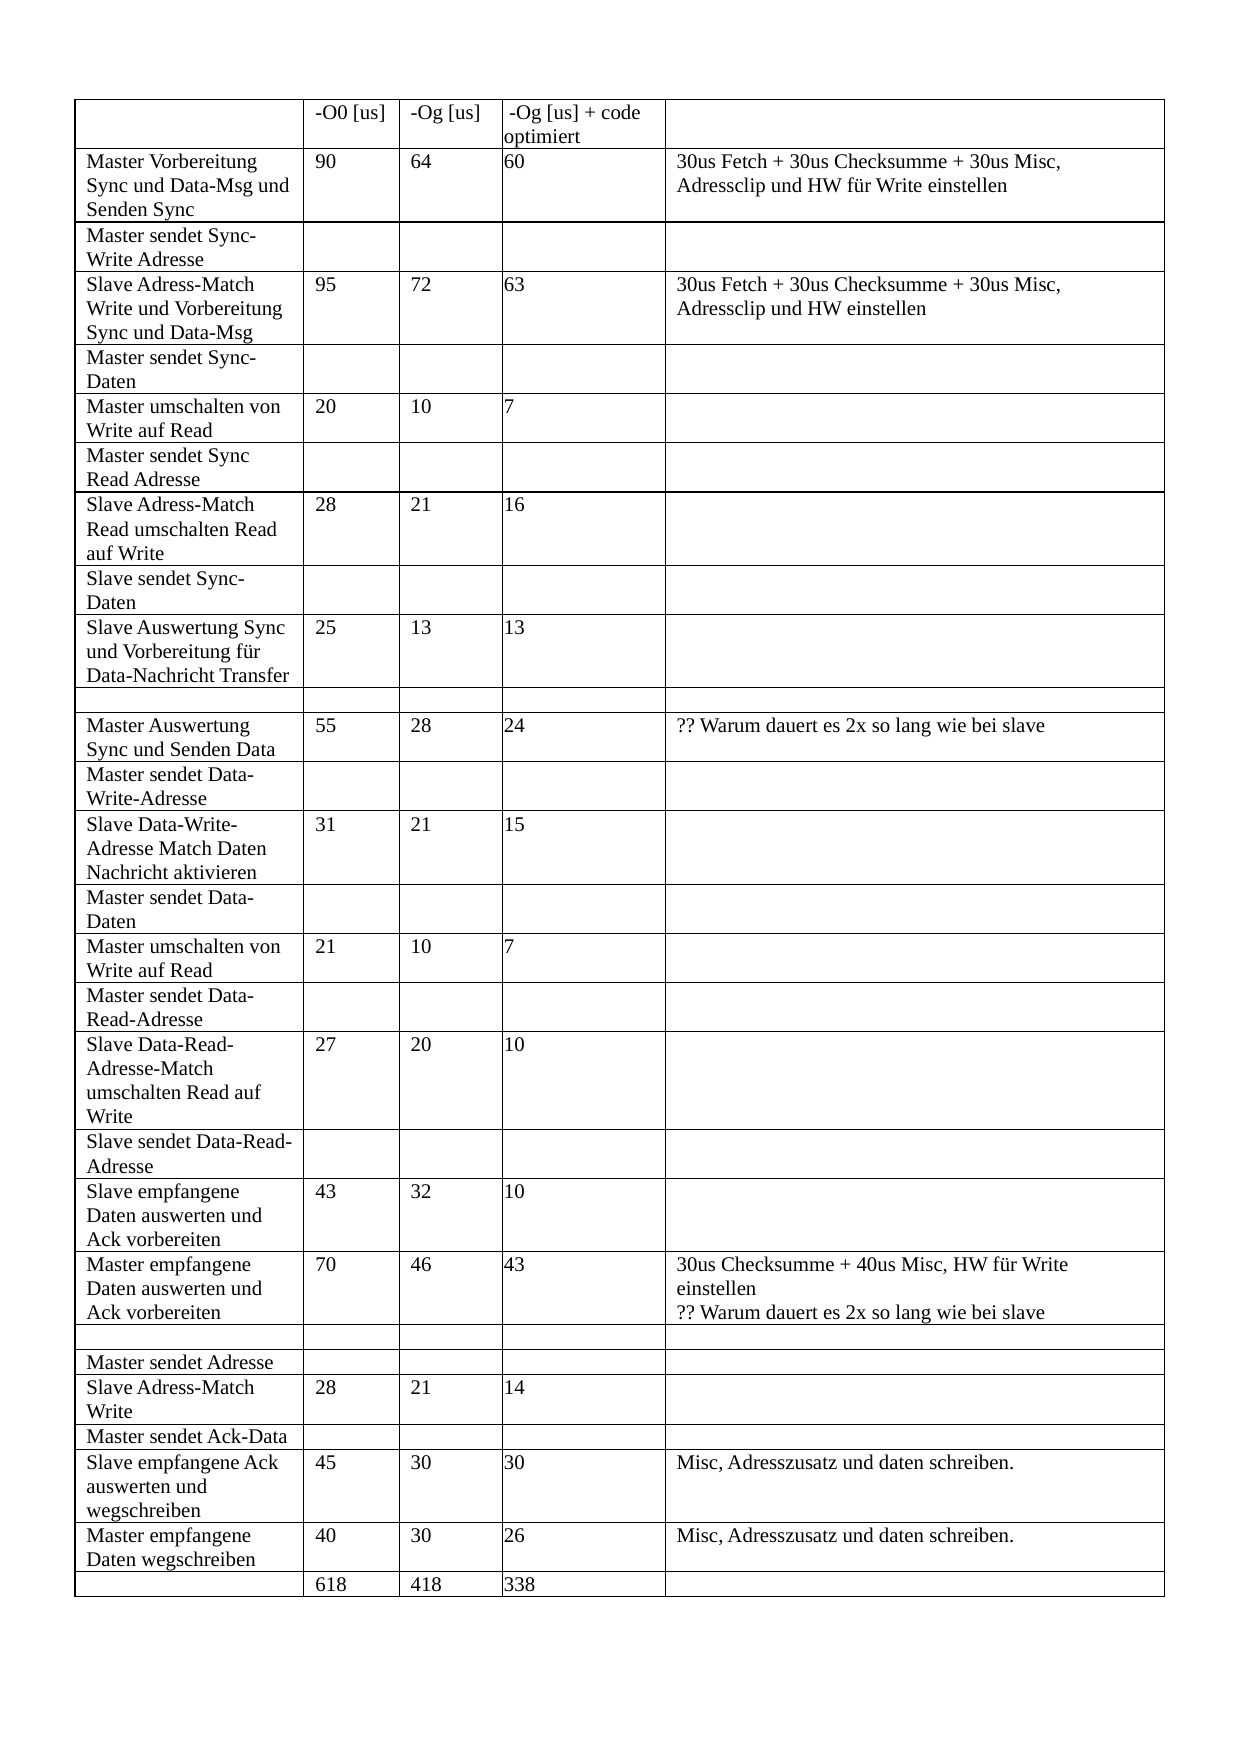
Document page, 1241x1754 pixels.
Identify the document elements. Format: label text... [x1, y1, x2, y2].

table_cell [503, 1130, 665, 1178]
table_cell [304, 223, 399, 271]
table_cell 618 [304, 1572, 399, 1596]
table_cell 7 [503, 394, 665, 442]
table_cell [304, 566, 399, 614]
table_cell [666, 1325, 1164, 1349]
table_cell Master sendet Sync-Write Adresse [76, 223, 303, 271]
table_cell [400, 885, 502, 933]
table_cell 31 [304, 811, 399, 884]
table_cell 21 [400, 1375, 502, 1423]
table_cell [503, 1325, 665, 1349]
table_cell [666, 615, 1164, 687]
table_cell [400, 345, 502, 393]
table_cell [666, 1032, 1164, 1128]
table_cell [666, 1179, 1164, 1251]
table_cell [400, 688, 502, 712]
table_cell 10 [400, 394, 502, 442]
table_cell [666, 223, 1164, 271]
table_cell 40 [304, 1523, 399, 1571]
table_cell 26 [503, 1523, 665, 1571]
table_cell [503, 1350, 665, 1374]
table_cell 7 [503, 934, 665, 982]
table_header -O0 [us] [304, 100, 399, 148]
table_cell 10 [503, 1179, 665, 1251]
table_cell [400, 1325, 502, 1349]
table_cell [400, 223, 502, 271]
table_cell [400, 983, 502, 1031]
table_cell 10 [400, 934, 502, 982]
table_cell Slave empfangene Ack auswerten und wegschreiben [76, 1450, 303, 1522]
table_cell [304, 1130, 399, 1178]
table_cell 30 [400, 1450, 502, 1522]
table_cell [304, 443, 399, 491]
table_cell 64 [400, 149, 502, 221]
table_cell [503, 566, 665, 614]
table_cell Master sendet Data-Read-Adresse [76, 983, 303, 1031]
table_cell 30us Fetch + 30us Checksumme + 30us Misc, Adressclip und HW einstellen [666, 272, 1164, 344]
table_cell 14 [503, 1375, 665, 1423]
table_cell 30 [503, 1450, 665, 1522]
table_cell Slave Adress-Match Write [76, 1375, 303, 1423]
table_cell 20 [304, 394, 399, 442]
table_cell [666, 811, 1164, 884]
table_cell [666, 394, 1164, 442]
table_cell Master sendet Ack-Data [76, 1425, 303, 1448]
table_cell Master sendet Sync Read Adresse [76, 443, 303, 491]
table_cell ?? Warum dauert es 2x so lang wie bei slave [666, 713, 1164, 761]
table_cell 24 [503, 713, 665, 761]
table_cell [76, 688, 303, 712]
table_header -Og [us] + code optimiert [503, 100, 665, 148]
table_cell [666, 885, 1164, 933]
table_cell 13 [400, 615, 502, 687]
table_cell 21 [304, 934, 399, 982]
table_cell [400, 1130, 502, 1178]
table_cell 15 [503, 811, 665, 884]
table_cell [666, 762, 1164, 810]
table_cell 30 [400, 1523, 502, 1571]
table_cell [666, 443, 1164, 491]
table_cell 28 [304, 1375, 399, 1423]
table_cell 43 [503, 1252, 665, 1324]
table_cell Slave sendet Sync-Daten [76, 566, 303, 614]
table_cell [304, 688, 399, 712]
table_cell 25 [304, 615, 399, 687]
table_cell [400, 762, 502, 810]
table_cell 90 [304, 149, 399, 221]
table_cell 28 [304, 493, 399, 564]
table_cell Slave Adress-Match Read umschalten Read auf Write [76, 493, 303, 564]
table_cell Master empfangene Daten auswerten und Ack vorbereiten [76, 1252, 303, 1324]
table_cell [666, 934, 1164, 982]
table_cell 72 [400, 272, 502, 344]
table_cell Master umschalten von Write auf Read [76, 934, 303, 982]
table_cell [304, 1325, 399, 1349]
table_cell [400, 1350, 502, 1374]
table_cell Master umschalten von Write auf Read [76, 394, 303, 442]
table_cell [503, 983, 665, 1031]
table_cell [304, 762, 399, 810]
table_cell [304, 983, 399, 1031]
table_cell 27 [304, 1032, 399, 1128]
table_cell Master empfangene Daten wegschreiben [76, 1523, 303, 1571]
table_cell [666, 345, 1164, 393]
table_cell 21 [400, 811, 502, 884]
table_header [76, 100, 303, 148]
table_cell 13 [503, 615, 665, 687]
table_cell [666, 493, 1164, 564]
table_cell 418 [400, 1572, 502, 1596]
table_cell [666, 983, 1164, 1031]
table_cell Slave empfangene Daten auswerten und Ack vorbereiten [76, 1179, 303, 1251]
table_cell Misc, Adresszusatz und daten schreiben. [666, 1523, 1164, 1571]
table_cell 338 [503, 1572, 665, 1596]
table_cell 45 [304, 1450, 399, 1522]
table_cell [666, 1375, 1164, 1423]
table_cell [304, 345, 399, 393]
table_cell Master sendet Sync-Daten [76, 345, 303, 393]
table_cell Master sendet Data-Write-Adresse [76, 762, 303, 810]
table_cell 10 [503, 1032, 665, 1128]
table_cell 32 [400, 1179, 502, 1251]
table_cell 30us Checksumme + 40us Misc, HW für Write einstellen ?? Warum dauert es 2x so lang wie bei slave [666, 1252, 1164, 1324]
table_cell [666, 1350, 1164, 1374]
table_cell [400, 566, 502, 614]
table_cell Master sendet Adresse [76, 1350, 303, 1374]
table_cell [76, 1572, 303, 1596]
table_cell 43 [304, 1179, 399, 1251]
table_cell [400, 1425, 502, 1448]
table_cell 28 [400, 713, 502, 761]
table_cell [666, 688, 1164, 712]
table_cell Slave Auswertung Sync und Vorbereitung für Data-Nachricht Transfer [76, 615, 303, 687]
table_cell [304, 1350, 399, 1374]
table_cell 16 [503, 493, 665, 564]
table_cell 60 [503, 149, 665, 221]
table_cell [503, 223, 665, 271]
table_cell Slave Data-Write-Adresse Match Daten Nachricht aktivieren [76, 811, 303, 884]
table_header [666, 100, 1164, 148]
table_cell 63 [503, 272, 665, 344]
table_cell [666, 1130, 1164, 1178]
table_cell [503, 1425, 665, 1448]
table_cell 95 [304, 272, 399, 344]
table_cell [400, 443, 502, 491]
table_cell Misc, Adresszusatz und daten schreiben. [666, 1450, 1164, 1522]
table_cell Master Auswertung Sync und Senden Data [76, 713, 303, 761]
table_cell 70 [304, 1252, 399, 1324]
table_cell [304, 885, 399, 933]
table_cell [503, 762, 665, 810]
table_cell [666, 566, 1164, 614]
table_cell Slave sendet Data-Read-Adresse [76, 1130, 303, 1178]
table_cell 20 [400, 1032, 502, 1128]
table_cell 21 [400, 493, 502, 564]
table_cell [666, 1572, 1164, 1596]
table_cell Slave Adress-Match Write und Vorbereitung Sync und Data-Msg [76, 272, 303, 344]
table_cell Slave Data-Read-Adresse-Match umschalten Read auf Write [76, 1032, 303, 1128]
table_cell [666, 1425, 1164, 1448]
table_cell Master sendet Data-Daten [76, 885, 303, 933]
table_cell [503, 443, 665, 491]
table_header -Og [us] [400, 100, 502, 148]
table_cell 30us Fetch + 30us Checksumme + 30us Misc, Adressclip und HW für Write einstellen [666, 149, 1164, 221]
table_cell [503, 688, 665, 712]
table_cell [503, 345, 665, 393]
table_cell Master Vorbereitung Sync und Data-Msg und Senden Sync [76, 149, 303, 221]
table_cell 46 [400, 1252, 502, 1324]
table_cell [76, 1325, 303, 1349]
table_cell 55 [304, 713, 399, 761]
table_cell [304, 1425, 399, 1448]
table_cell [503, 885, 665, 933]
